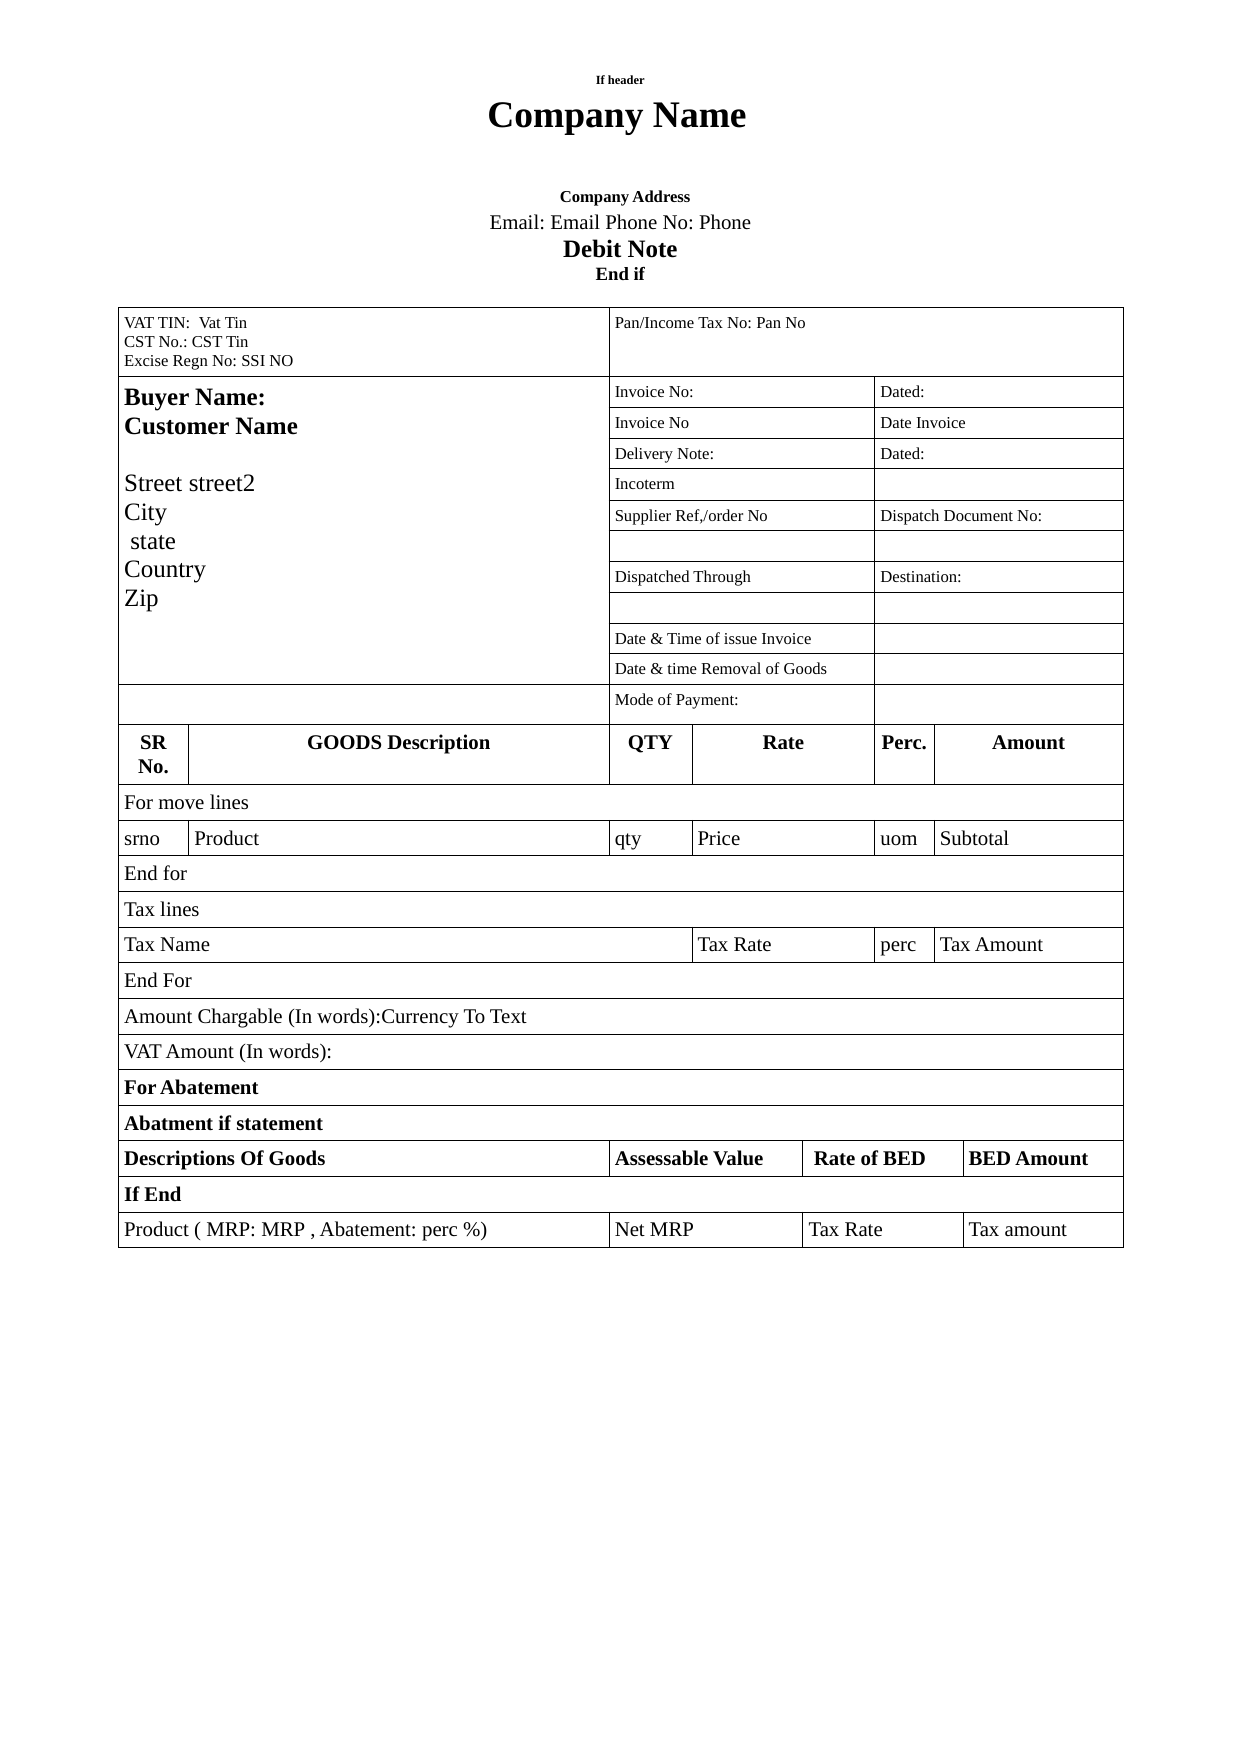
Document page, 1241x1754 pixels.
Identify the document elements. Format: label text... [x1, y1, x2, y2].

table_cell Incoterm [610, 469, 874, 500]
table_cell End for [119, 856, 1123, 891]
table_cell Tax Rate [693, 928, 874, 962]
table_cell Destination: [875, 562, 1123, 592]
table_header VAT TIN: Vat Tin CST No.: CST Tin Excise Regn No: SSI NO [119, 308, 609, 376]
table_cell Tax Name [119, 928, 692, 962]
table_cell [875, 685, 1123, 724]
table_cell GOODS Description [189, 725, 609, 784]
table_cell Abatment if statement [119, 1106, 1123, 1140]
table_cell [875, 469, 1123, 500]
table_cell [610, 531, 874, 561]
table_cell Assessable Value [610, 1141, 802, 1176]
table_cell Rate [693, 725, 874, 784]
table_cell Tax lines [119, 892, 1123, 927]
table_cell Date Invoice [875, 408, 1123, 438]
table_cell Date & time Removal of Goods [610, 654, 874, 684]
table_cell Supplier Ref,/order No [610, 501, 874, 530]
table_cell Buyer Name: Customer Name Street street2 City state Country Zip [119, 377, 609, 684]
table_cell BED Amount [964, 1141, 1123, 1176]
table_cell [119, 685, 609, 724]
table_cell Product [189, 821, 609, 855]
table_cell [875, 624, 1123, 653]
table_cell Tax amount [964, 1213, 1123, 1247]
table_cell Perc. [875, 725, 934, 784]
table_cell qty [610, 821, 692, 855]
table_cell Dated: [875, 377, 1123, 407]
table_cell Tax Rate [803, 1213, 963, 1247]
table_cell Mode of Payment: [610, 685, 874, 724]
table_cell [875, 593, 1123, 623]
table_cell perc [875, 928, 934, 962]
table_cell SR No. [119, 725, 188, 784]
table_cell Subtotal [935, 821, 1123, 855]
table_cell srno [119, 821, 188, 855]
table_cell uom [875, 821, 934, 855]
table_cell Dispatched Through [610, 562, 874, 592]
table_cell [610, 593, 874, 623]
table_cell Descriptions Of Goods [119, 1141, 609, 1176]
table_cell Date & Time of issue Invoice [610, 624, 874, 653]
table_cell For move lines [119, 785, 1123, 820]
table_cell Net MRP [610, 1213, 802, 1247]
table_cell End For [119, 963, 1123, 998]
table_cell Product ( MRP: MRP , Abatement: perc %) [119, 1213, 609, 1247]
table_cell Delivery Note: [610, 439, 874, 468]
table_cell Rate of BED [803, 1141, 963, 1176]
table_cell Amount [935, 725, 1123, 784]
table_header Pan/Income Tax No: Pan No [610, 308, 1123, 376]
table_cell Tax Amount [935, 928, 1123, 962]
table_cell [875, 531, 1123, 561]
table_cell Invoice No: [610, 377, 874, 407]
table_cell If End [119, 1177, 1123, 1212]
table_cell Price [693, 821, 874, 855]
table_cell For Abatement [119, 1070, 1123, 1105]
table_cell Amount Chargable (In words):Currency To Text [119, 999, 1123, 1033]
table_cell Dispatch Document No: [875, 501, 1123, 530]
table_cell QTY [610, 725, 692, 784]
table_cell Invoice No [610, 408, 874, 438]
table_cell [875, 654, 1123, 684]
table_cell Dated: [875, 439, 1123, 468]
table_cell VAT Amount (In words): [119, 1035, 1123, 1069]
